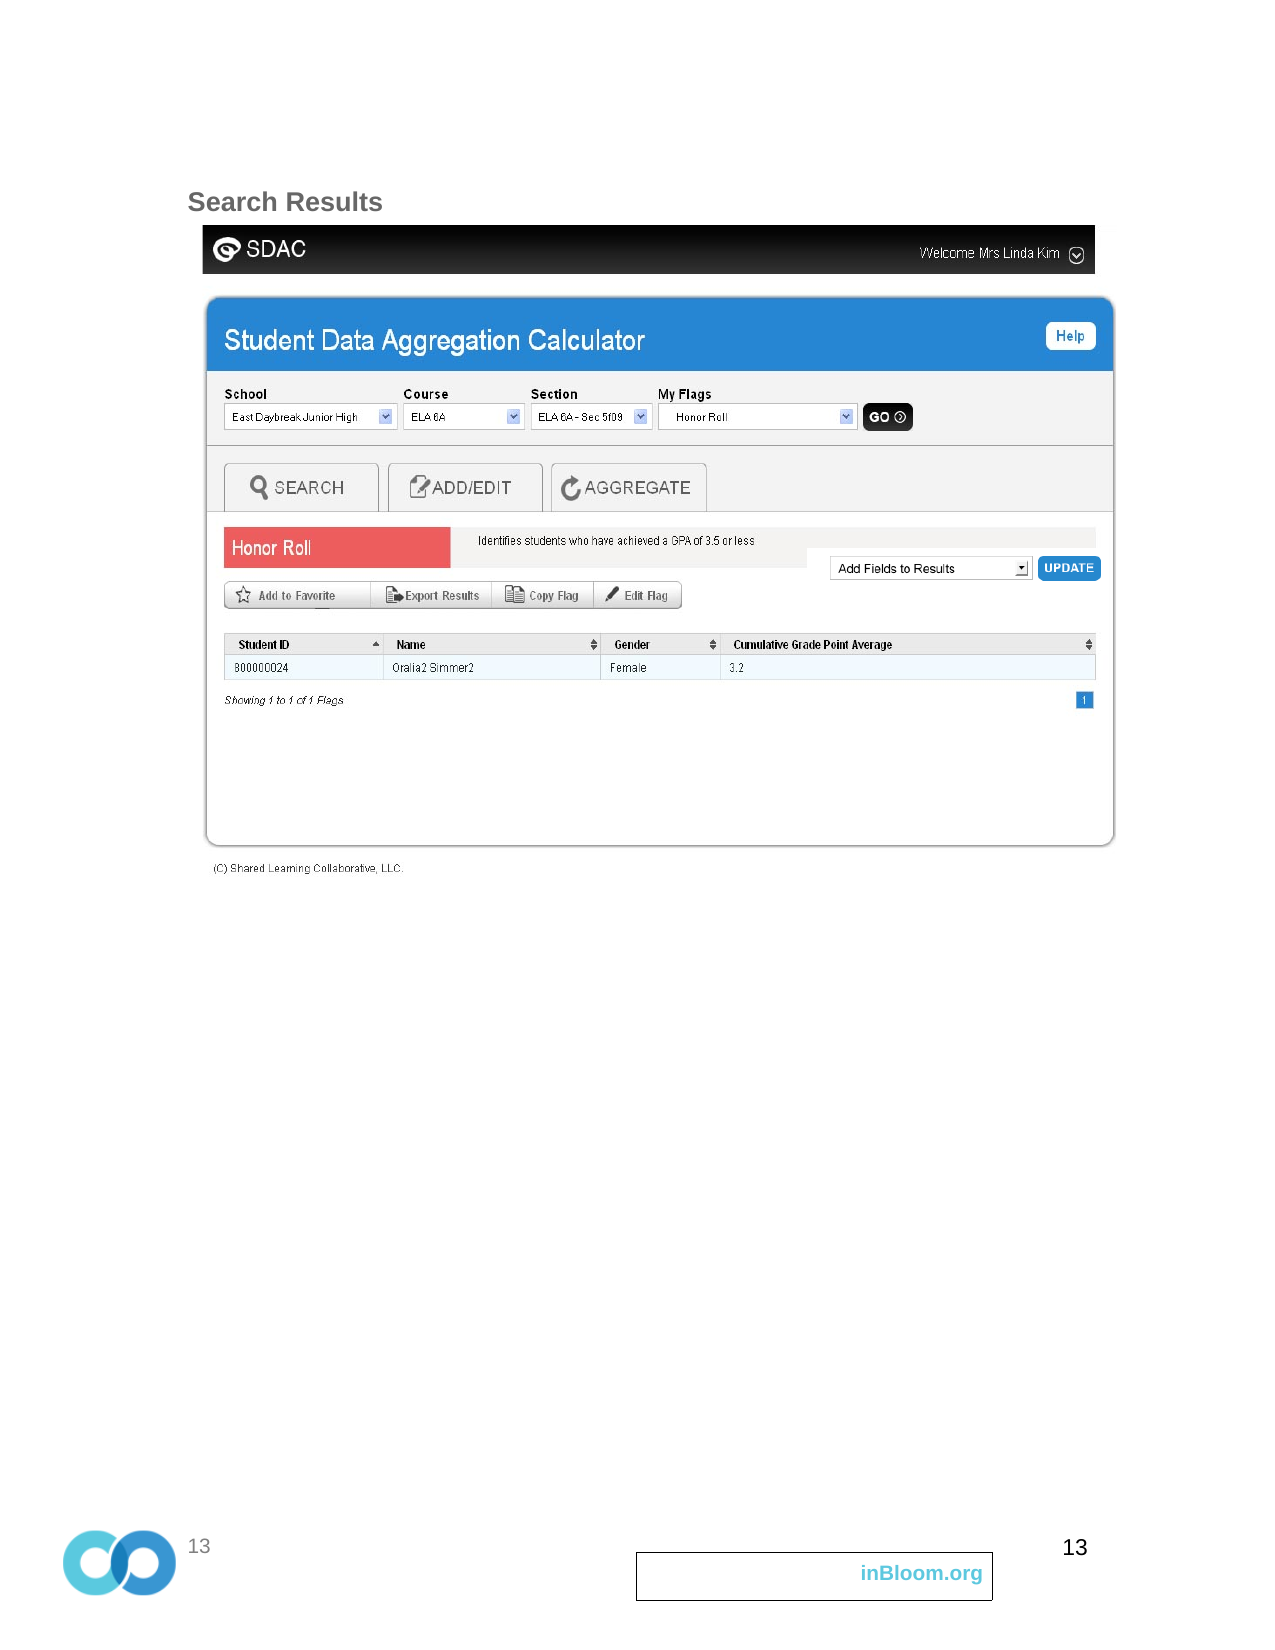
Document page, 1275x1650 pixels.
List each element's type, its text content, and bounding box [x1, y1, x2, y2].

picture [202, 225, 1117, 943]
picture [53, 1518, 926, 1635]
subtitle Search Results [187, 186, 1087, 217]
